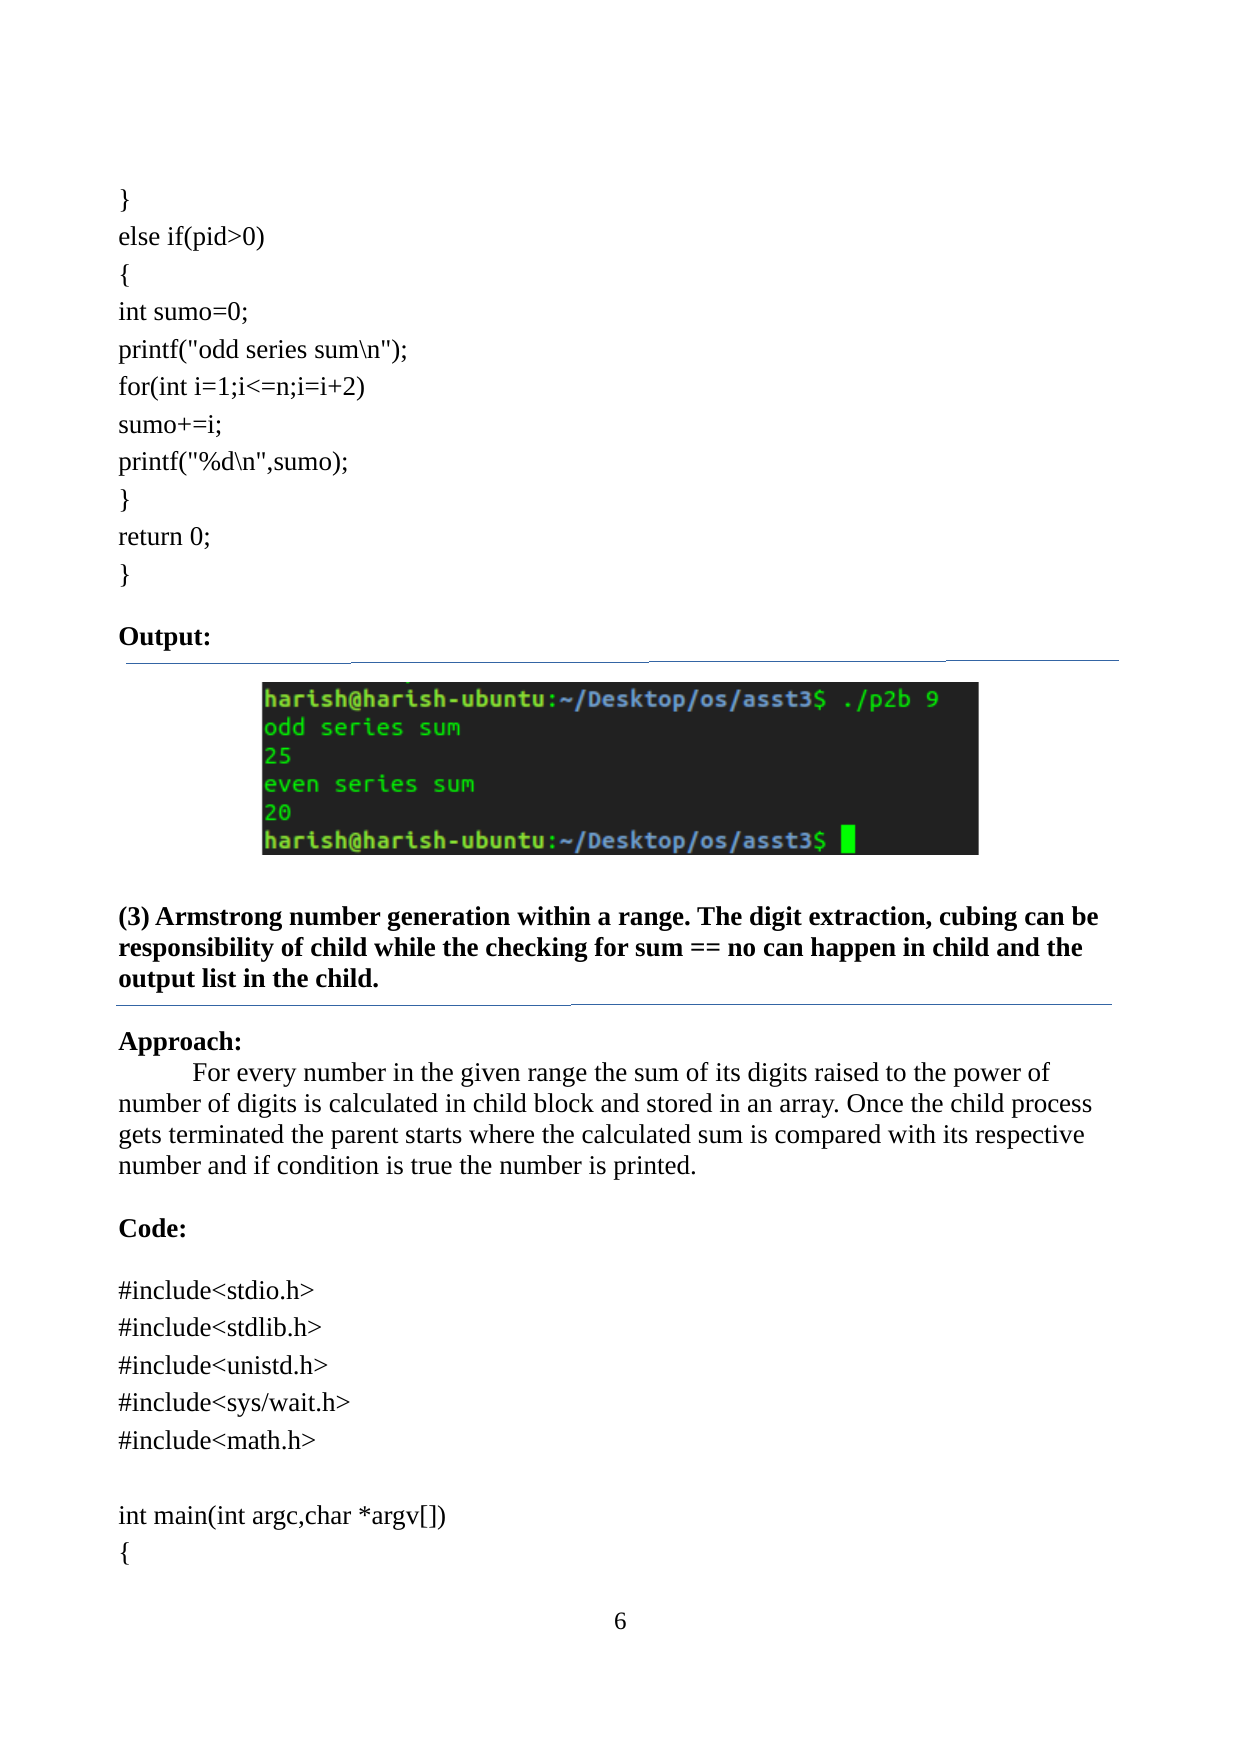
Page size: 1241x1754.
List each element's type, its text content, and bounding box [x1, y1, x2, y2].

text sumo+=i; [118, 401, 1122, 439]
text int main(int argc,char *argv[]) [118, 1493, 1122, 1530]
text printf("odd series sum\n"); [118, 326, 1122, 364]
text Approach: [118, 1025, 1122, 1056]
text return 0; [118, 514, 1122, 551]
text Code: [118, 1212, 1122, 1243]
text (3) Armstrong number generation within a range. The digit extraction, cubing can be responsibility of child while the checking for sum == no can happen in child and the output list in the child. [118, 900, 1122, 994]
text #include<stdio.h> [118, 1274, 1122, 1305]
text } [118, 476, 1122, 514]
text printf("%d\n",sumo); [118, 439, 1122, 476]
text #include<sys/wait.h> [118, 1380, 1122, 1418]
text #include<unistd.h> [118, 1343, 1122, 1380]
text For every number in the given range the sum of its digits raised to the power of number of digits is calculated in child block and stored in an array. Once the child process gets terminated the parent starts where the calculated sum is compared with its respective number and if condition is true the number is printed. [118, 1056, 1122, 1181]
text } [118, 176, 1122, 214]
text #include<stdlib.h> [118, 1305, 1122, 1343]
picture [261, 682, 979, 855]
text { [118, 1530, 1122, 1568]
text #include<math.h> [118, 1418, 1122, 1455]
text Output: [118, 620, 1122, 651]
text else if(pid>0) [118, 214, 1122, 251]
text { [118, 251, 1122, 289]
text for(int i=1;i<=n;i=i+2) [118, 364, 1122, 401]
text } [118, 551, 1122, 589]
text int sumo=0; [118, 289, 1122, 326]
